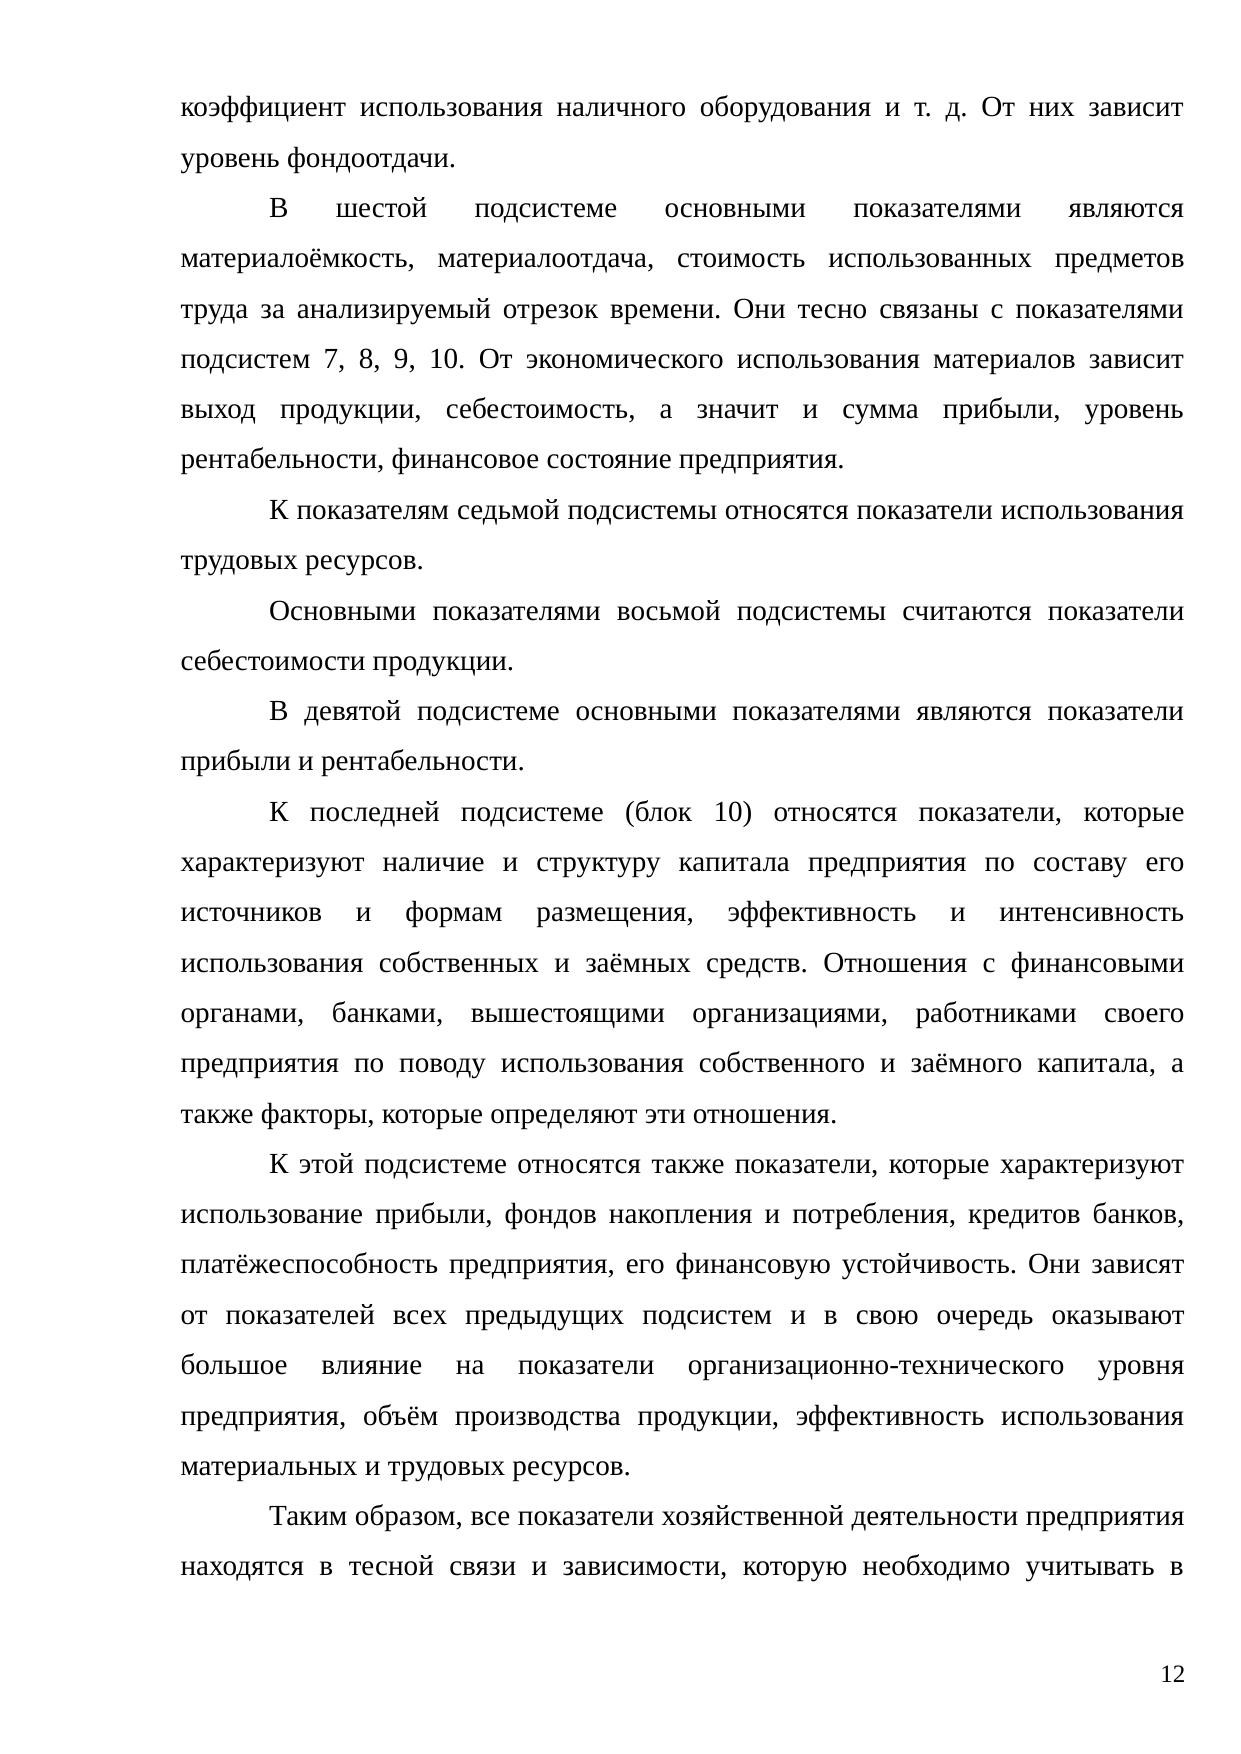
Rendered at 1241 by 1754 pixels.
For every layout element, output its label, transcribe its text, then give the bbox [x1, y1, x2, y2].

text В девятой подсистеме основными показателями являются показатели прибыли и рентабельности. [180, 693, 1185, 777]
text В шестой подсистеме основными показателями являются материалоёмкость, материалоотдача, стоимость использованных предметов труда за анализируемый отрезок времени. Они тесно связаны с показателями подсистем 7, 8, 9, 10. От экономического использования материалов зависит выход продукции, себестоимость, а значит и сумма прибыли, уровень рентабельности, финансовое состояние предприятия. [180, 190, 1185, 475]
text Таким образом, все показатели хозяйственной деятельности предприятия находятся в тесной связи и зависимости, которую необходимо учитывать в [180, 1498, 1185, 1582]
text Основными показателями восьмой подсистемы считаются показатели себестоимости продукции. [180, 593, 1185, 676]
text К последней подсистеме (блок 10) относятся показатели, которые характеризуют наличие и структуру капитала предприятия по составу его источников и формам размещения, эффективность и интенсивность использования собственных и заёмных средств. Отношения с финансовыми органами, банками, вышестоящими организациями, работниками своего предприятия по поводу использования собственного и заёмного капитала, а также факторы, которые определяют эти отношения. [180, 794, 1185, 1129]
text К этой подсистеме относятся также показатели, которые характеризуют использование прибыли, фондов накопления и потребления, кредитов банков, платёжеспособность предприятия, его финансовую устойчивость. Они зависят от показателей всех предыдущих подсистем и в свою очередь оказывают большое влияние на показатели организационно-технического уровня предприятия, объём производства продукции, эффективность использования материальных и трудовых ресурсов. [180, 1146, 1185, 1481]
text коэффициент использования наличного оборудования и т. д. От них зависит уровень фондоотдачи. [180, 89, 1185, 173]
text К показателям седьмой подсистемы относятся показатели использования трудовых ресурсов. [180, 492, 1185, 576]
